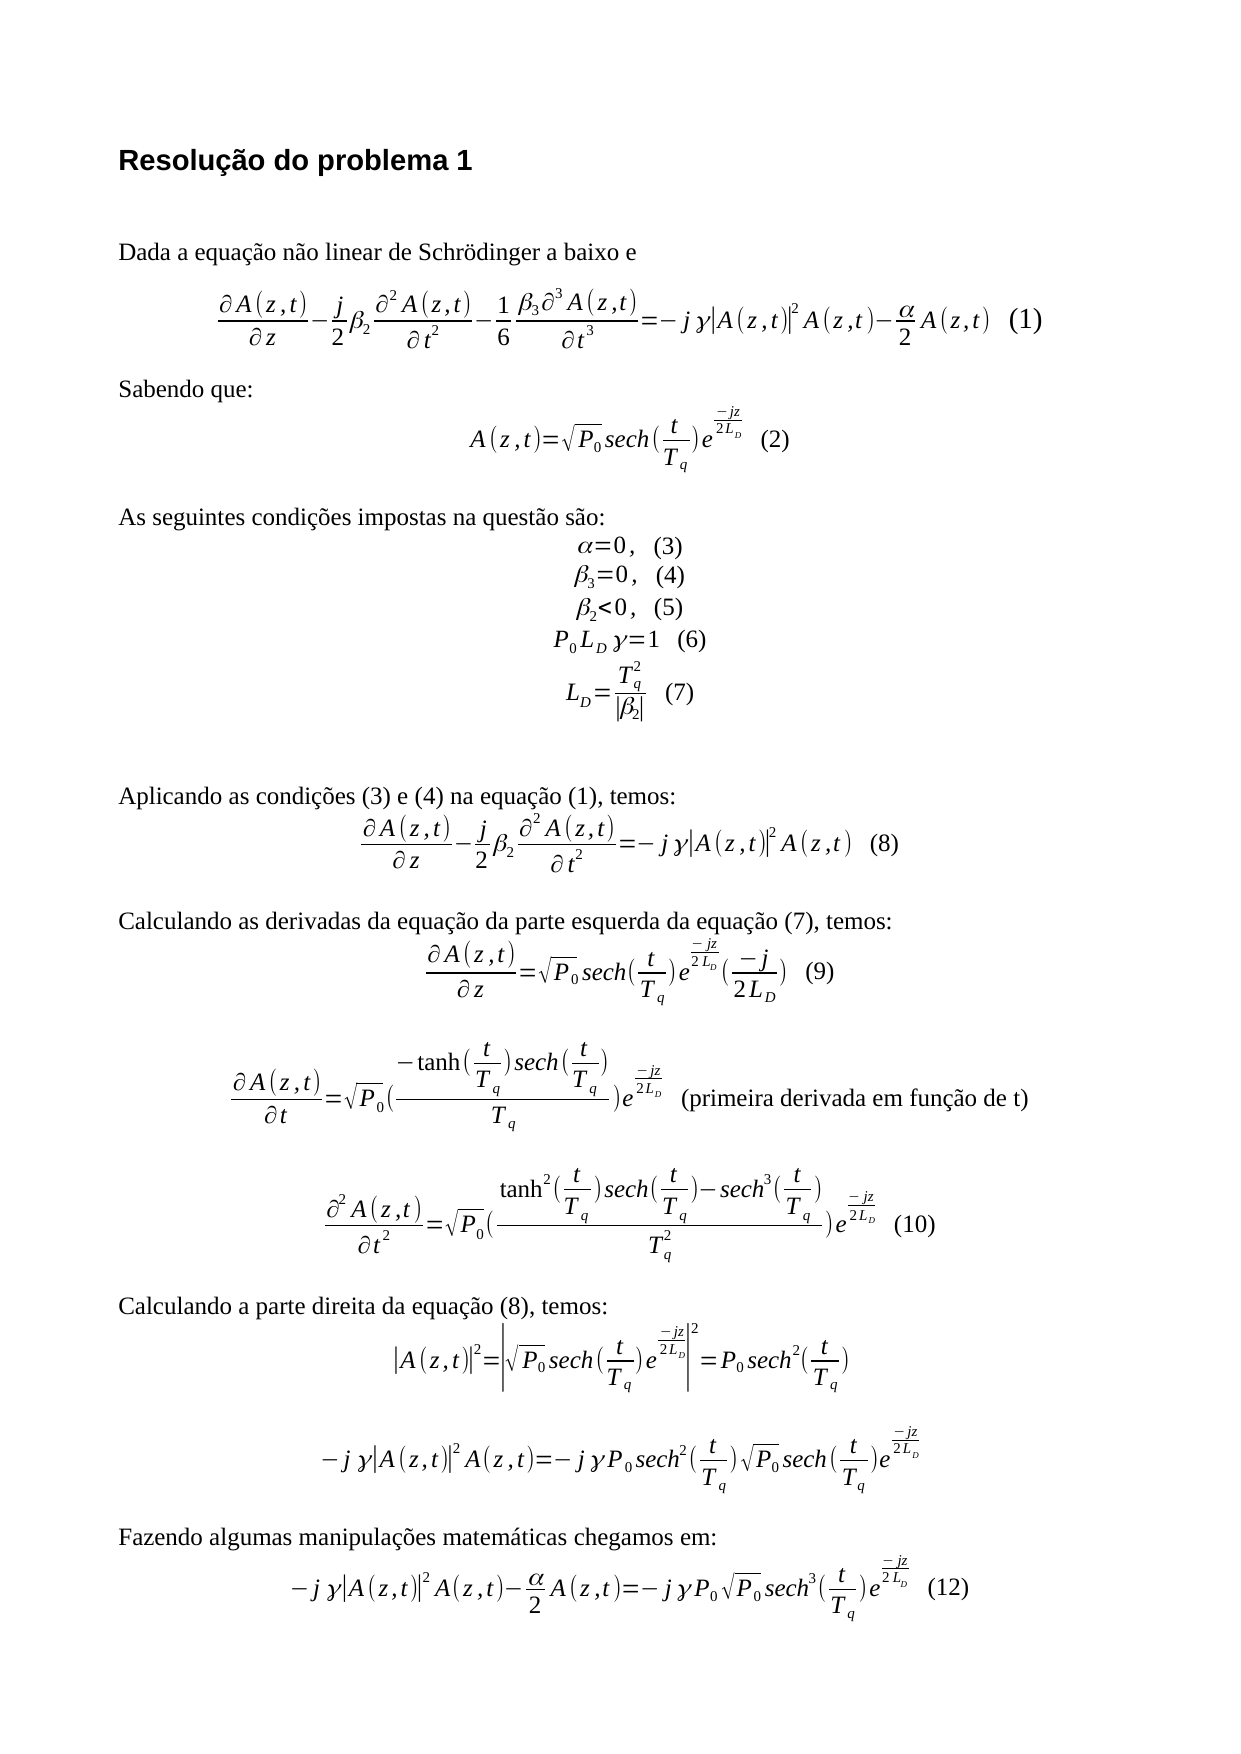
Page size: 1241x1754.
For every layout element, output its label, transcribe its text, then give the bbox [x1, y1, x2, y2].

text As seguintes condições impostas na questão são: [118, 502, 1122, 531]
text Fazendo algumas manipulações matemáticas chegamos em: [118, 1522, 1122, 1551]
text (12) [118, 1551, 1122, 1622]
text (8) [118, 809, 1122, 877]
text (6) [118, 624, 1122, 657]
text (1) [118, 284, 1122, 354]
text (7) [118, 657, 1122, 723]
text Dada a equação não linear de Schrödinger a baixo e [118, 237, 1122, 266]
text (4) [118, 560, 1122, 592]
text (10) [118, 1161, 1122, 1262]
text Calculando as derivadas da equação da parte esquerda da equação (7), temos: [118, 906, 1122, 935]
text (9) [118, 935, 1122, 1006]
text Sabendo que: [118, 374, 1122, 402]
text (2) [118, 402, 1122, 473]
text (5) [118, 592, 1122, 624]
text Calculando a parte direita da equação (8), temos: [118, 1291, 1122, 1320]
text (3) [118, 531, 1122, 560]
text Aplicando as condições (3) e (4) na equação (1), temos: [118, 781, 1122, 809]
subtitle Resolução do problema 1 [118, 143, 1122, 177]
text (primeira derivada em função de t) [118, 1034, 1122, 1132]
